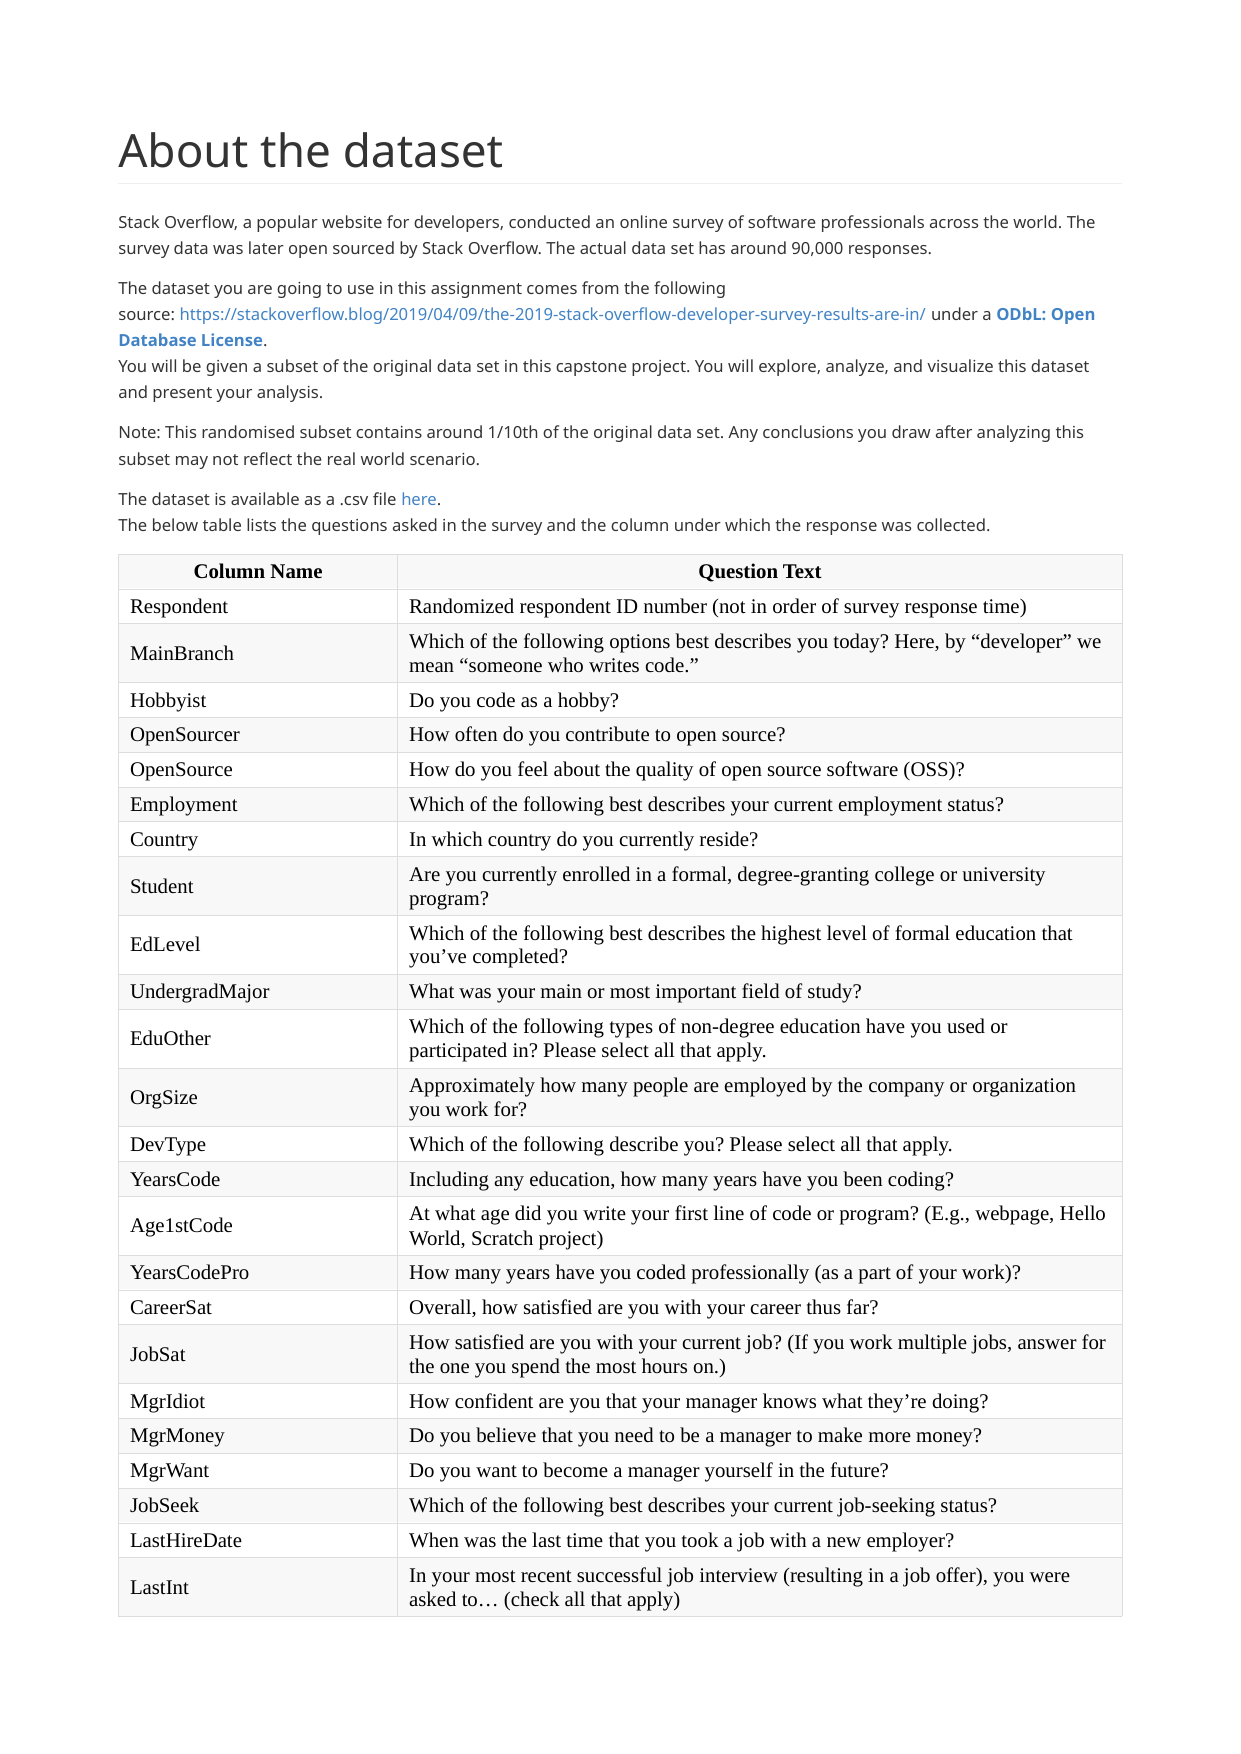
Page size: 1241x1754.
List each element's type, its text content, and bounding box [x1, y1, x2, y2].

table_cell How satisfied are you with your current job? (If you work multiple jobs, answer for the one you spend the most hours on.) [398, 1325, 1122, 1383]
table_cell How often do you contribute to open source? [398, 718, 1122, 752]
table_cell CareerSat [119, 1291, 397, 1324]
table_cell DevType [119, 1127, 397, 1161]
table_cell OpenSourcer [119, 718, 397, 752]
table_cell EdLevel [119, 916, 397, 974]
table_cell Overall, how satisfied are you with your career thus far? [398, 1291, 1122, 1324]
table_cell JobSat [119, 1325, 397, 1383]
table_cell MainBranch [119, 624, 397, 682]
table_cell In your most recent successful job interview (resulting in a job offer), you were asked to… (check all that apply) [398, 1558, 1122, 1616]
table_cell Which of the following options best describes you today? Here, by “developer” we mean “someone who writes code.” [398, 624, 1122, 682]
table_cell Which of the following best describes your current job-seeking status? [398, 1489, 1122, 1522]
text The dataset you are going to use in this assignment comes from the following source: https://stackoverflow.blog/2019/04/09/the-2019-stack-overflow-developer-survey-results-are-in/ under a ODbL: Open Database License. [118, 277, 1122, 351]
table_cell How do you feel about the quality of open source software (OSS)? [398, 753, 1122, 787]
table_cell OpenSource [119, 753, 397, 787]
table_cell YearsCode [119, 1162, 397, 1196]
text Stack Overflow, a popular website for developers, conducted an online survey of software professionals across the world. The survey data was later open sourced by Stack Overflow. The actual data set has around 90,000 responses. [118, 210, 1122, 259]
table_cell YearsCodePro [119, 1256, 397, 1289]
table_cell EduOther [119, 1010, 397, 1067]
text You will be given a subset of the original data set in this capstone project. You will explore, analyze, and visualize this dataset and present your analysis. [118, 355, 1122, 403]
table_cell What was your main or most important field of study? [398, 975, 1122, 1009]
table_cell Approximately how many people are employed by the company or organization you work for? [398, 1069, 1122, 1126]
table_cell Student [119, 857, 397, 915]
table_header Column Name [119, 555, 397, 588]
table_cell Which of the following types of non-degree education have you used or participated in? Please select all that apply. [398, 1010, 1122, 1067]
table_cell Which of the following best describes the highest level of formal education that you’ve completed? [398, 916, 1122, 974]
table_cell LastInt [119, 1558, 397, 1616]
table_cell UndergradMajor [119, 975, 397, 1009]
table_cell In which country do you currently reside? [398, 822, 1122, 856]
table_cell MgrIdiot [119, 1384, 397, 1418]
table_cell Including any education, how many years have you been coding? [398, 1162, 1122, 1196]
table_cell How confident are you that your manager knows what they’re doing? [398, 1384, 1122, 1418]
text Note: This randomised subset contains around 1/10th of the original data set. Any conclusions you draw after analyzing this subset may not reflect the real world scenario. [118, 421, 1122, 470]
table_cell Do you code as a hobby? [398, 683, 1122, 717]
table_cell Are you currently enrolled in a formal, degree-granting college or university program? [398, 857, 1122, 915]
table_cell OrgSize [119, 1069, 397, 1126]
table_cell MgrMoney [119, 1419, 397, 1453]
text The below table lists the questions asked in the survey and the column under which the response was collected. [118, 513, 1122, 536]
table_cell Respondent [119, 590, 397, 623]
table_cell Country [119, 822, 397, 856]
table_cell MgrWant [119, 1454, 397, 1488]
table_cell When was the last time that you took a job with a new employer? [398, 1524, 1122, 1557]
table_cell How many years have you coded professionally (as a part of your work)? [398, 1256, 1122, 1289]
table_cell Which of the following describe you? Please select all that apply. [398, 1127, 1122, 1161]
subtitle About the dataset [118, 118, 1122, 183]
table_header Question Text [398, 555, 1122, 588]
table_cell JobSeek [119, 1489, 397, 1522]
table_cell LastHireDate [119, 1524, 397, 1557]
table_cell Employment [119, 788, 397, 821]
table_cell Do you believe that you need to be a manager to make more money? [398, 1419, 1122, 1453]
table_cell Hobbyist [119, 683, 397, 717]
table_cell Age1stCode [119, 1197, 397, 1255]
table_cell Do you want to become a manager yourself in the future? [398, 1454, 1122, 1488]
table_cell Randomized respondent ID number (not in order of survey response time) [398, 590, 1122, 623]
table_cell Which of the following best describes your current employment status? [398, 788, 1122, 821]
text The dataset is available as a .csv file here. [118, 487, 1122, 510]
table_cell At what age did you write your first line of code or program? (E.g., webpage, Hello World, Scratch project) [398, 1197, 1122, 1255]
